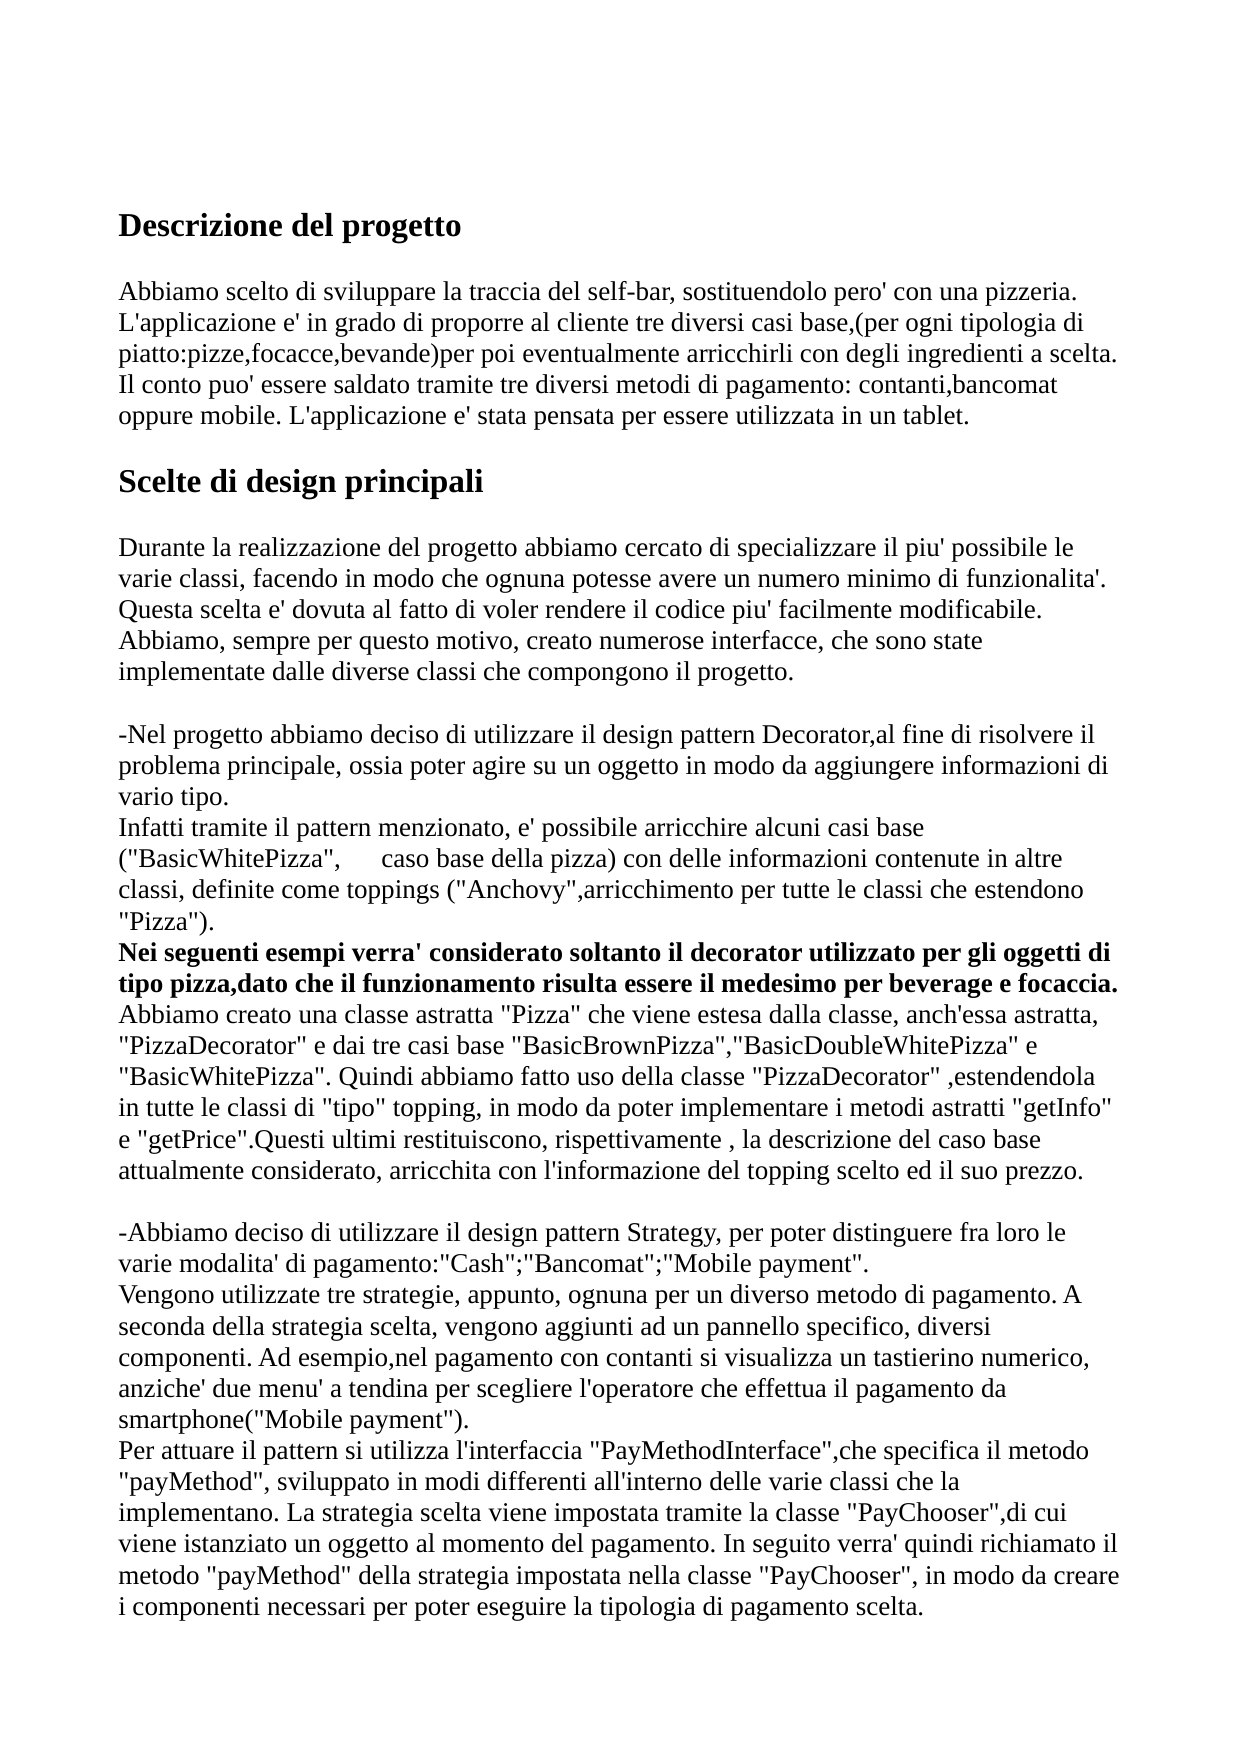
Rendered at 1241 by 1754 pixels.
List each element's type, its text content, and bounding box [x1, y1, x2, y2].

text -Nel progetto abbiamo deciso di utilizzare il design pattern Decorator,al fine di risolvere il problema principale, ossia poter agire su un oggetto in modo da aggiungere informazioni di vario tipo. [118, 718, 1122, 811]
text Infatti tramite il pattern menzionato, e' possibile arricchire alcuni casi base ("BasicWhitePizza", caso base della pizza) con delle informazioni contenute in altre classi, definite come toppings ("Anchovy",arricchimento per tutte le classi che estendono "Pizza"). [118, 811, 1122, 936]
text Nei seguenti esempi verra' considerato soltanto il decorator utilizzato per gli oggetti di tipo pizza,dato che il funzionamento risulta essere il medesimo per beverage e focaccia. [118, 936, 1122, 998]
text Durante la realizzazione del progetto abbiamo cercato di specializzare il piu' possibile le varie classi, facendo in modo che ognuna potesse avere un numero minimo di funzionalita'. Questa scelta e' dovuta al fatto di voler rendere il codice piu' facilmente modificabile. Abbiamo, sempre per questo motivo, creato numerose interfacce, che sono state implementate dalle diverse classi che compongono il progetto. [118, 531, 1122, 687]
text -Abbiamo deciso di utilizzare il design pattern Strategy, per poter distinguere fra loro le varie modalita' di pagamento:"Cash";"Bancomat";"Mobile payment". [118, 1216, 1122, 1278]
text Per attuare il pattern si utilizza l'interfaccia "PayMethodInterface",che specifica il metodo "payMethod", sviluppato in modi differenti all'interno delle varie classi che la implementano. La strategia scelta viene impostata tramite la classe "PayChooser",di cui viene istanziato un oggetto al momento del pagamento. In seguito verra' quindi richiamato il metodo "payMethod" della strategia impostata nella classe "PayChooser", in modo da creare i componenti necessari per poter eseguire la tipologia di pagamento scelta. [118, 1434, 1122, 1621]
text Vengono utilizzate tre strategie, appunto, ognuna per un diverso metodo di pagamento. A seconda della strategia scelta, vengono aggiunti ad un pannello specifico, diversi componenti. Ad esempio,nel pagamento con contanti si visualizza un tastierino numerico, anziche' due menu' a tendina per scegliere l'operatore che effettua il pagamento da smartphone("Mobile payment"). [118, 1278, 1122, 1434]
text Descrizione del progetto [118, 205, 1122, 243]
text Scelte di design principali [118, 461, 1122, 500]
text Abbiamo scelto di sviluppare la traccia del self-bar, sostituendolo pero' con una pizzeria. L'applicazione e' in grado di proporre al cliente tre diversi casi base,(per ogni tipologia di piatto:pizze,focacce,bevande)per poi eventualmente arricchirli con degli ingredienti a scelta. Il conto puo' essere saldato tramite tre diversi metodi di pagamento: contanti,bancomat oppure mobile. L'applicazione e' stata pensata per essere utilizzata in un tablet. [118, 274, 1122, 430]
text Abbiamo creato una classe astratta "Pizza" che viene estesa dalla classe, anch'essa astratta, "PizzaDecorator" e dai tre casi base "BasicBrownPizza","BasicDoubleWhitePizza" e "BasicWhitePizza". Quindi abbiamo fatto uso della classe "PizzaDecorator" ,estendendola in tutte le classi di "tipo" topping, in modo da poter implementare i metodi astratti "getInfo" e "getPrice".Questi ultimi restituiscono, rispettivamente , la descrizione del caso base attualmente considerato, arricchita con l'informazione del topping scelto ed il suo prezzo. [118, 998, 1122, 1185]
